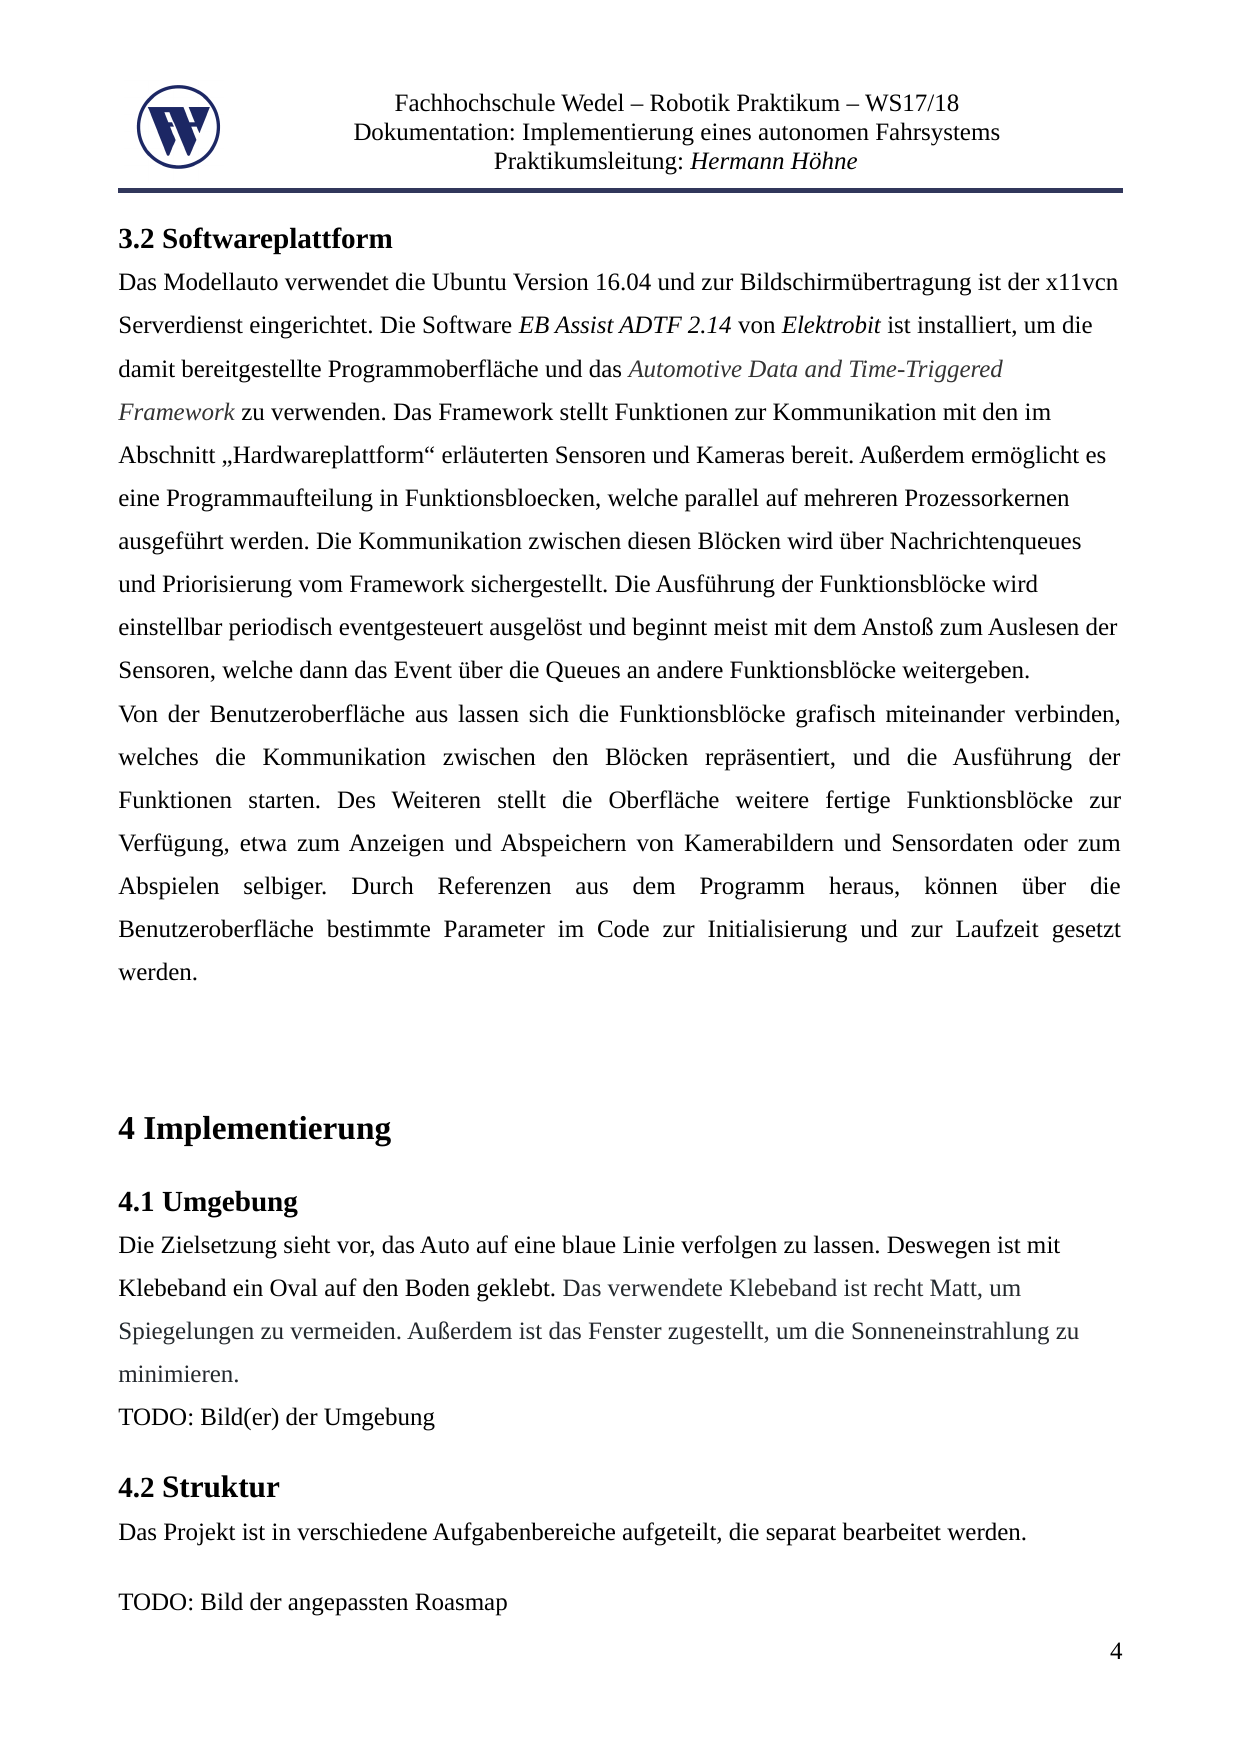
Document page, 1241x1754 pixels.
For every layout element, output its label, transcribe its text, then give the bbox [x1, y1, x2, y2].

text Das Modellauto verwendet die Ubuntu Version 16.04 und zur Bildschirmübertragung ist der x11vcn Serverdienst eingerichtet. Die Software EB Assist ADTF 2.14 von Elektrobit ist installiert, um die damit bereitgestellte Programmoberfläche und das Automotive Data and Time-Triggered Framework zu verwenden. Das Framework stellt Funktionen zur Kommunikation mit den im Abschnitt „Hardwareplattform“ erläuterten Sensoren und Kameras bereit. Außerdem ermöglicht es eine Programmaufteilung in Funktionsbloecken, welche parallel auf mehreren Prozessorkernen ausgeführt werden. Die Kommunikation zwischen diesen Blöcken wird über Nachrichtenqueues und Priorisierung vom Framework sichergestellt. Die Ausführung der Funktionsblöcke wird einstellbar periodisch eventgesteuert ausgelöst und beginnt meist mit dem Anstoß zum Auslesen der Sensoren, welche dann das Event über die Queues an andere Funktionsblöcke weitergeben. [118, 267, 1122, 684]
text Die Zielsetzung sieht vor, das Auto auf eine blaue Linie verfolgen zu lassen. Deswegen ist mit Klebeband ein Oval auf den Boden geklebt. Das verwendete Klebeband ist recht Matt, um Spiegelungen zu vermeiden. Außerdem ist das Fenster zugestellt, um die Sonneneinstrahlung zu minimieren. [118, 1230, 1122, 1388]
subtitle 3.2 Softwareplattform [118, 221, 1122, 255]
subtitle 4 Implementierung [118, 1108, 1122, 1146]
text TODO: Bild(er) der Umgebung [118, 1402, 1122, 1431]
text TODO: Bild der angepassten Roasmap [118, 1587, 1122, 1616]
subtitle 4.1 Umgebung [118, 1184, 1122, 1217]
text Von der Benutzeroberfläche aus lassen sich die Funktionsblöcke grafisch miteinander verbinden, welches die Kommunikation zwischen den Blöcken repräsentiert, und die Ausführung der Funktionen starten. Des Weiteren stellt die Oberfläche weitere fertige Funktionsblöcke zur Verfügung, etwa zum Anzeigen und Abspeichern von Kamerabildern und Sensordaten oder zum Abspielen selbiger. Durch Referenzen aus dem Programm heraus, können über die Benutzeroberfläche bestimmte Parameter im Code zur Initialisierung und zur Laufzeit gesetzt werden. [118, 699, 1122, 986]
text Das Projekt ist in verschiedene Aufgabenbereiche aufgeteilt, die separat bearbeitet werden. [118, 1517, 1122, 1546]
subtitle 4.2 Struktur [118, 1469, 1122, 1504]
